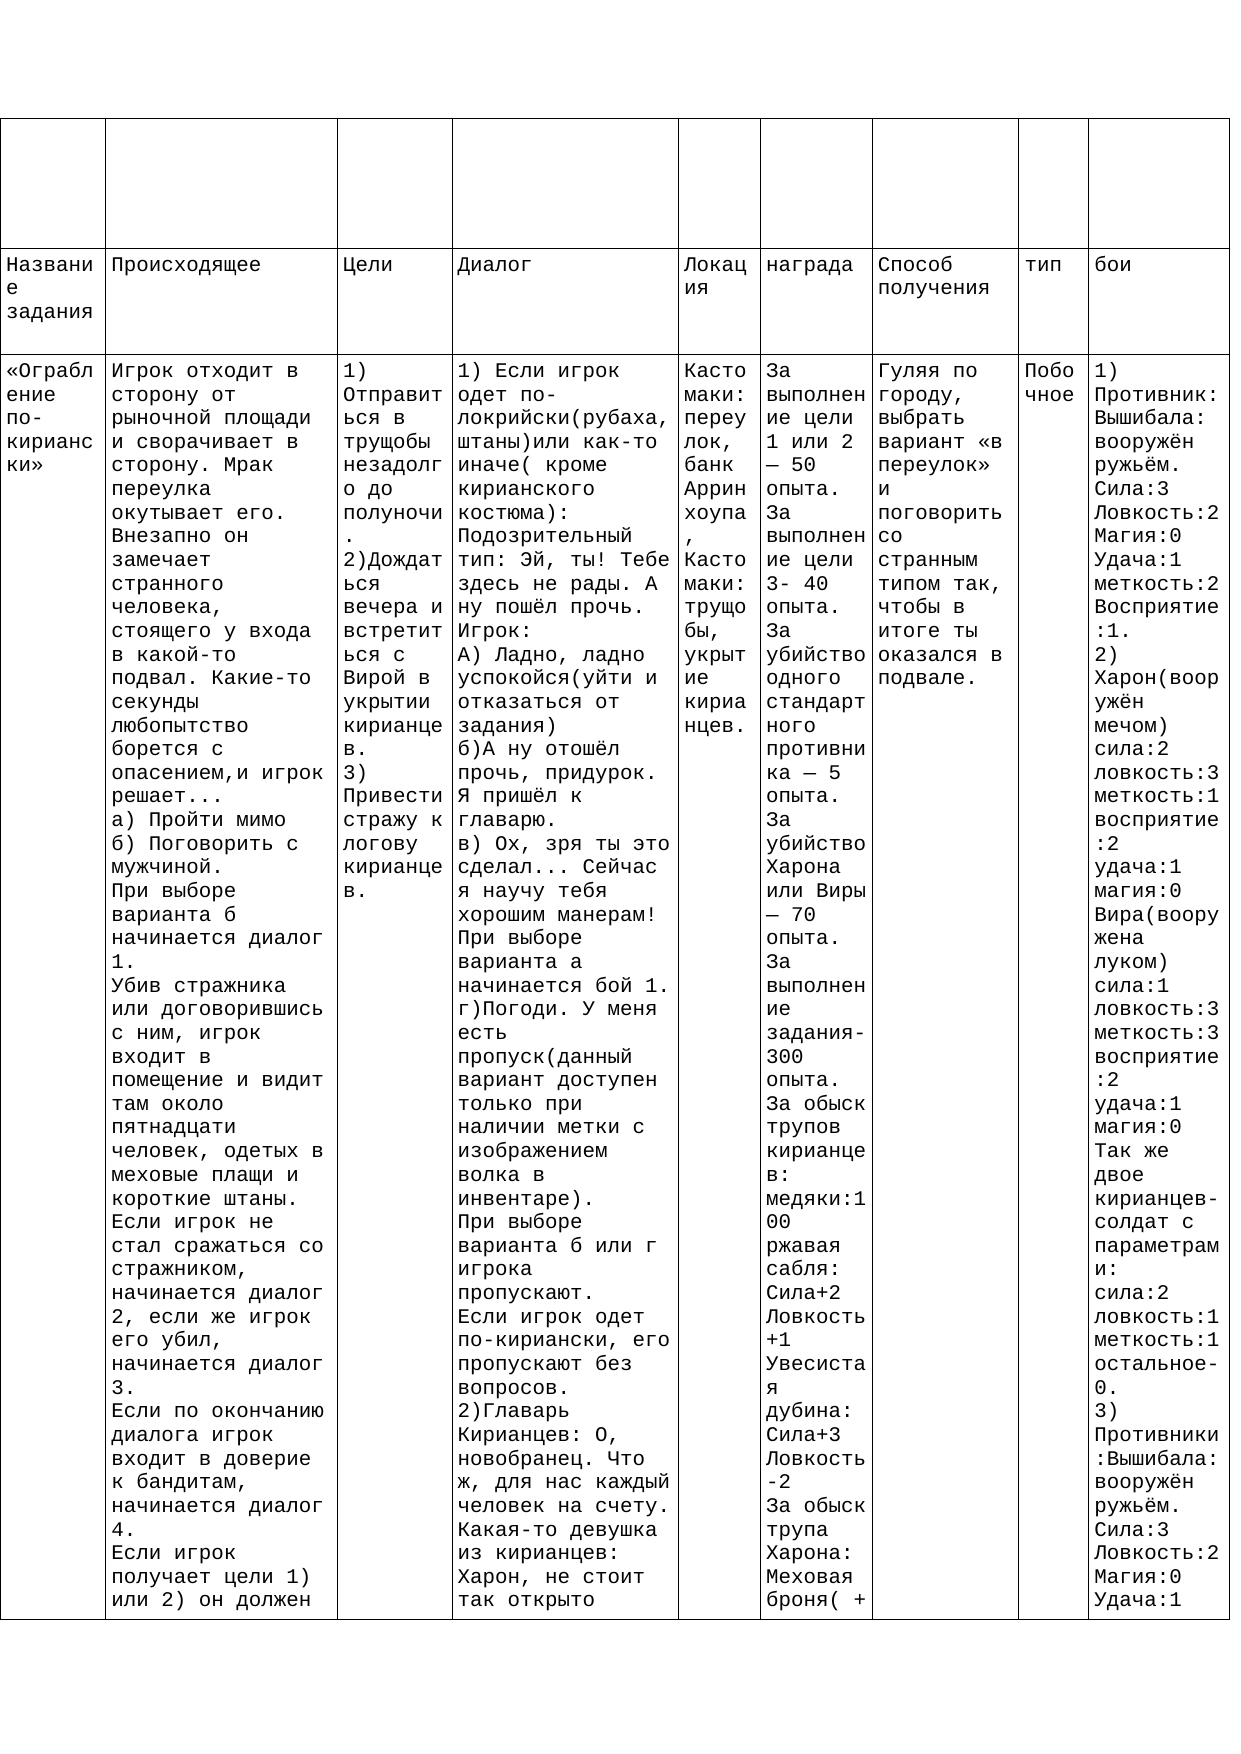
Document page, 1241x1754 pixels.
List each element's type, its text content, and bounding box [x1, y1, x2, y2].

table_cell [338, 119, 452, 248]
table_cell Происходящее [106, 249, 337, 354]
table_cell Побочное [1019, 355, 1088, 1619]
table_cell 1) Противник: Вышибала: вооружён ружьём. Сила:3 Ловкость:2 Магия:0 Удача:1 меткость:2 Восприятие:1. 2) Харон(вооружён мечом) сила:2 ловкость:3 меткость:1 восприятие:2 удача:1 магия:0 Вира(вооружена луком) сила:1 ловкость:3 меткость:3 восприятие:2 удача:1 магия:0 Так же двое кирианцев- солдат с параметрами: сила:2 ловкость:1 меткость:1 остальное-0. 3) Противники:Вышибала: вооружён ружьём. Сила:3 Ловкость:2 Магия:0 Удача:1 [1089, 355, 1229, 1619]
table_cell За выполнение цели 1 или 2 — 50 опыта. За выполнение цели 3- 40 опыта. За убийство одного стандартного противника — 5 опыта. За убийство Харона или Виры — 70 опыта. За выполнение задания- 300 опыта. За обыск трупов кирианцев: медяки:100 ржавая сабля: Сила+2 Ловкость+1 Увесистая дубина: Сила+3 Ловкость -2 За обыск трупа Харона: Меховая броня( + [761, 355, 872, 1619]
table_cell Название задания [1, 249, 105, 354]
table_cell [1089, 119, 1229, 248]
table_cell Игрок отходит в сторону от рыночной площади и сворачивает в сторону. Мрак переулка окутывает его. Внезапно он замечает странного человека, стоящего у входа в какой-то подвал. Какие-то секунды любопытство борется с опасением,и игрок решает... а) Пройти мимо б) Поговорить с мужчиной. При выборе варианта б начинается диалог 1. Убив стражника или договорившись с ним, игрок входит в помещение и видит там около пятнадцати человек, одетых в меховые плащи и короткие штаны. Если игрок не стал сражаться со стражником, начинается диалог 2, если же игрок его убил, начинается диалог 3. Если по окончанию диалога игрок входит в доверие к бандитам, начинается диалог 4. Если игрок получает цели 1) или 2) он должен [106, 355, 337, 1619]
table_cell [873, 119, 1018, 248]
table_cell [1019, 119, 1088, 248]
table_cell 1) Если игрок одет по-локрийски(рубаха, штаны)или как-то иначе( кроме кирианского костюма): Подозрительный тип: Эй, ты! Тебе здесь не рады. А ну пошёл прочь. Игрок: А) Ладно, ладно успокойся(уйти и отказаться от задания) б)А ну отошёл прочь, придурок. Я пришёл к главарю. в) Ох, зря ты это сделал... Сейчас я научу тебя хорошим манерам! При выборе варианта а начинается бой 1. г)Погоди. У меня есть пропуск(данный вариант доступен только при наличии метки с изображением волка в инвентаре). При выборе варианта б или г игрока пропускают. Если игрок одет по-кириански, его пропускают без вопросов. 2)Главарь Кирианцев: О, новобранец. Что ж, для нас каждый человек на счету. Какая-то девушка из кирианцев: Харон, не стоит так открыто [453, 355, 678, 1619]
table_cell 1) Отправиться в трущобы незадолго до полуночи. 2)Дождаться вечера и встретиться с Вирой в укрытии кирианцев. 3) Привести стражу к логову кирианцев. [338, 355, 452, 1619]
table_cell Способ получения [873, 249, 1018, 354]
table_cell Цели [338, 249, 452, 354]
table_cell «Ограбление по-кириански» [1, 355, 105, 1619]
table_cell тип [1019, 249, 1088, 354]
table_cell награда [761, 249, 872, 354]
table_cell Кастомаки: переулок, банк Арринхоупа, Кастомаки:трущобы, укрытие кирианцев. [679, 355, 760, 1619]
table_cell Диалог [453, 249, 678, 354]
table_cell [761, 119, 872, 248]
table_cell бои [1089, 249, 1229, 354]
table_cell [1, 119, 105, 248]
table_cell [679, 119, 760, 248]
table_cell Локация [679, 249, 760, 354]
table_cell Гуляя по городу, выбрать вариант «в переулок» и поговорить со странным типом так, чтобы в итоге ты оказался в подвале. [873, 355, 1018, 1619]
